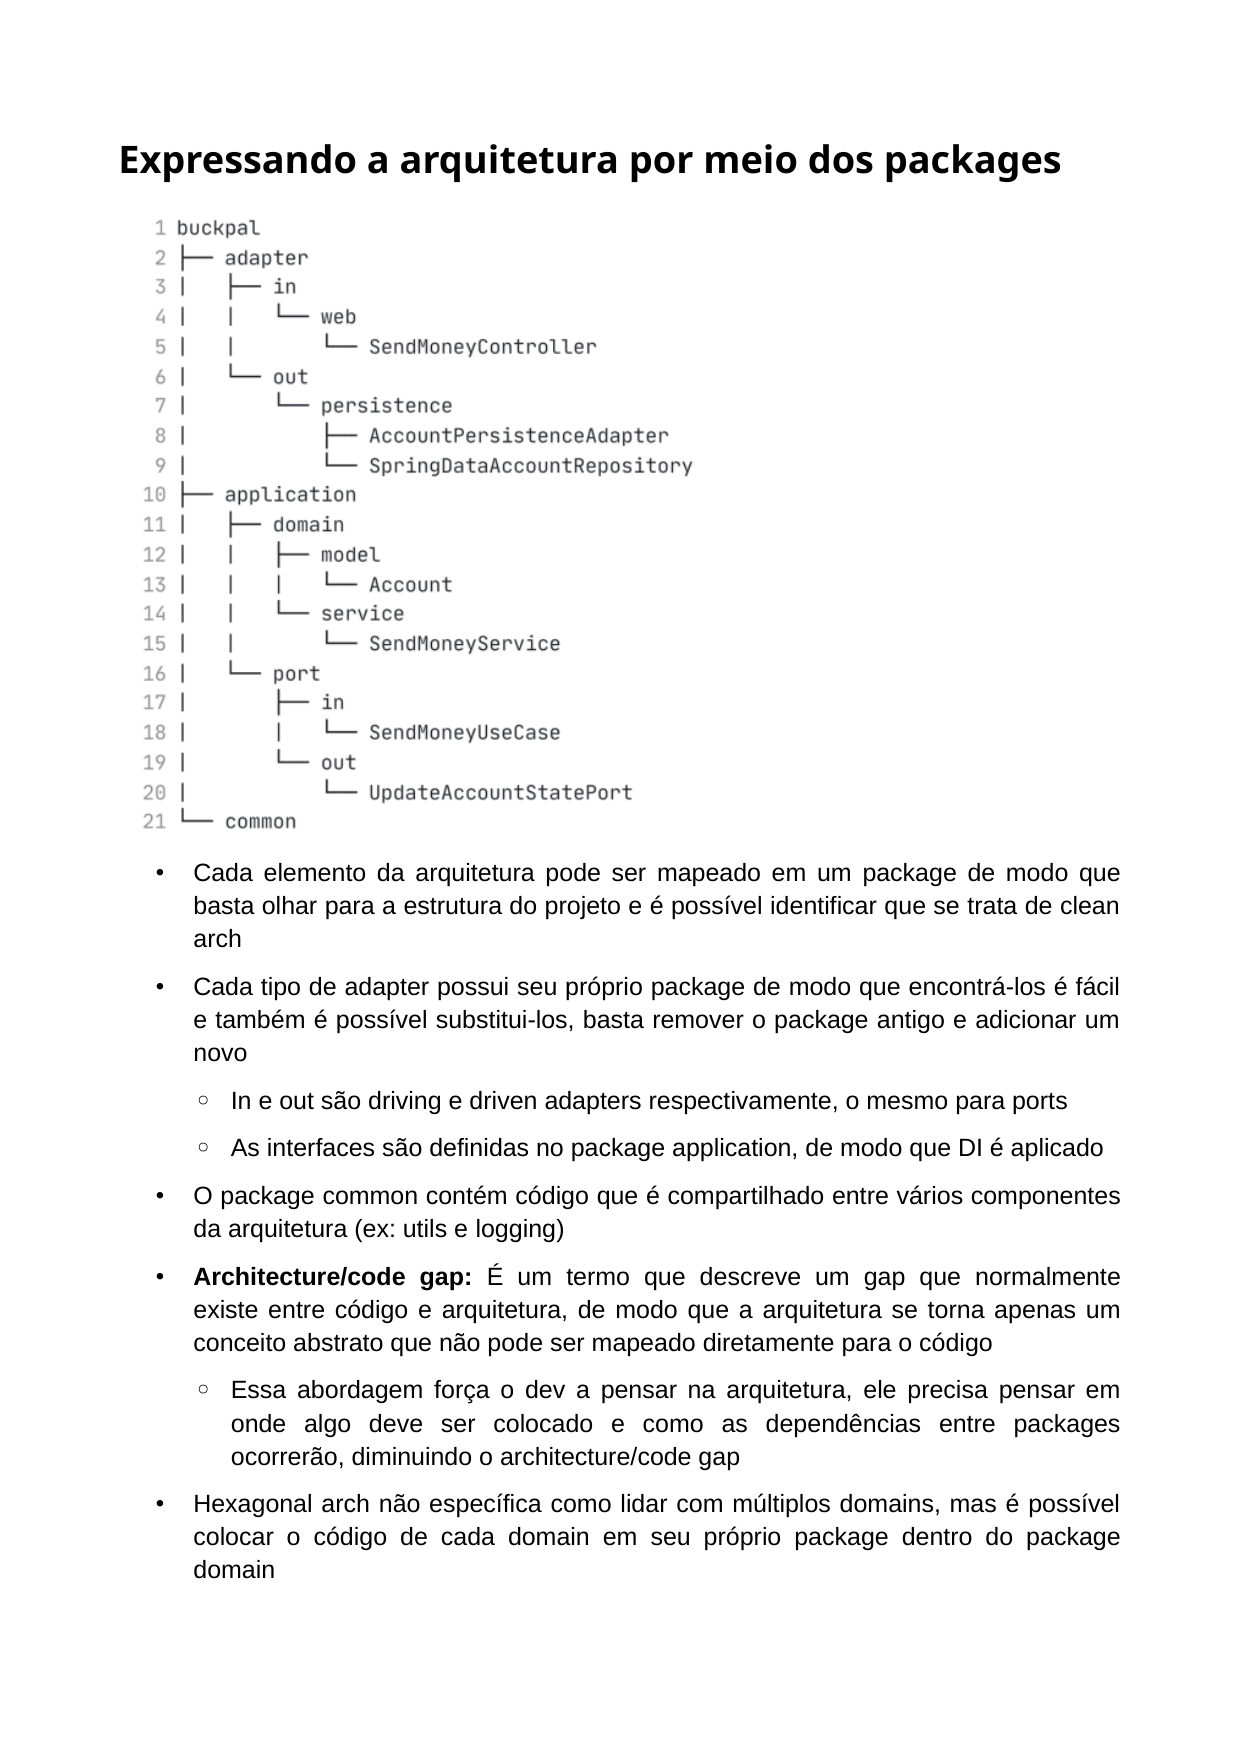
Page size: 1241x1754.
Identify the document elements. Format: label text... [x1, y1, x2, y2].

picture [118, 196, 1123, 840]
list Essa abordagem força o dev a pensar na arquitetura, ele precisa pensar em onde algo deve ser colocado e como as dependências entre packages ocorrerão, diminuindo o architecture/code gap [193, 1376, 1122, 1470]
list Cada elemento da arquitetura pode ser mapeado em um package de modo que basta olhar para a estrutura do projeto e é possível identificar que se trata de clean arch [156, 858, 1122, 953]
list Hexagonal arch não específica como lidar com múltiplos domains, mas é possível colocar o código de cada domain em seu próprio package dentro do package domain [156, 1489, 1122, 1584]
list O package common contém código que é compartilhado entre vários componentes da arquitetura (ex: utils e logging) [156, 1181, 1122, 1243]
list Cada tipo de adapter possui seu próprio package de modo que encontrá-los é fácil e também é possível substitui-los, basta remover o package antigo e adicionar um novo [156, 972, 1122, 1067]
subtitle Expressando a arquitetura por meio dos packages [118, 133, 1122, 184]
list In e out são driving e driven adapters respectivamente, o mesmo para ports [193, 1086, 1122, 1114]
list Architecture/code gap: É um termo que descreve um gap que normalmente existe entre código e arquitetura, de modo que a arquitetura se torna apenas um conceito abstrato que não pode ser mapeado diretamente para o código [156, 1262, 1122, 1357]
list As interfaces são definidas no package application, de modo que DI é aplicado [193, 1133, 1122, 1162]
